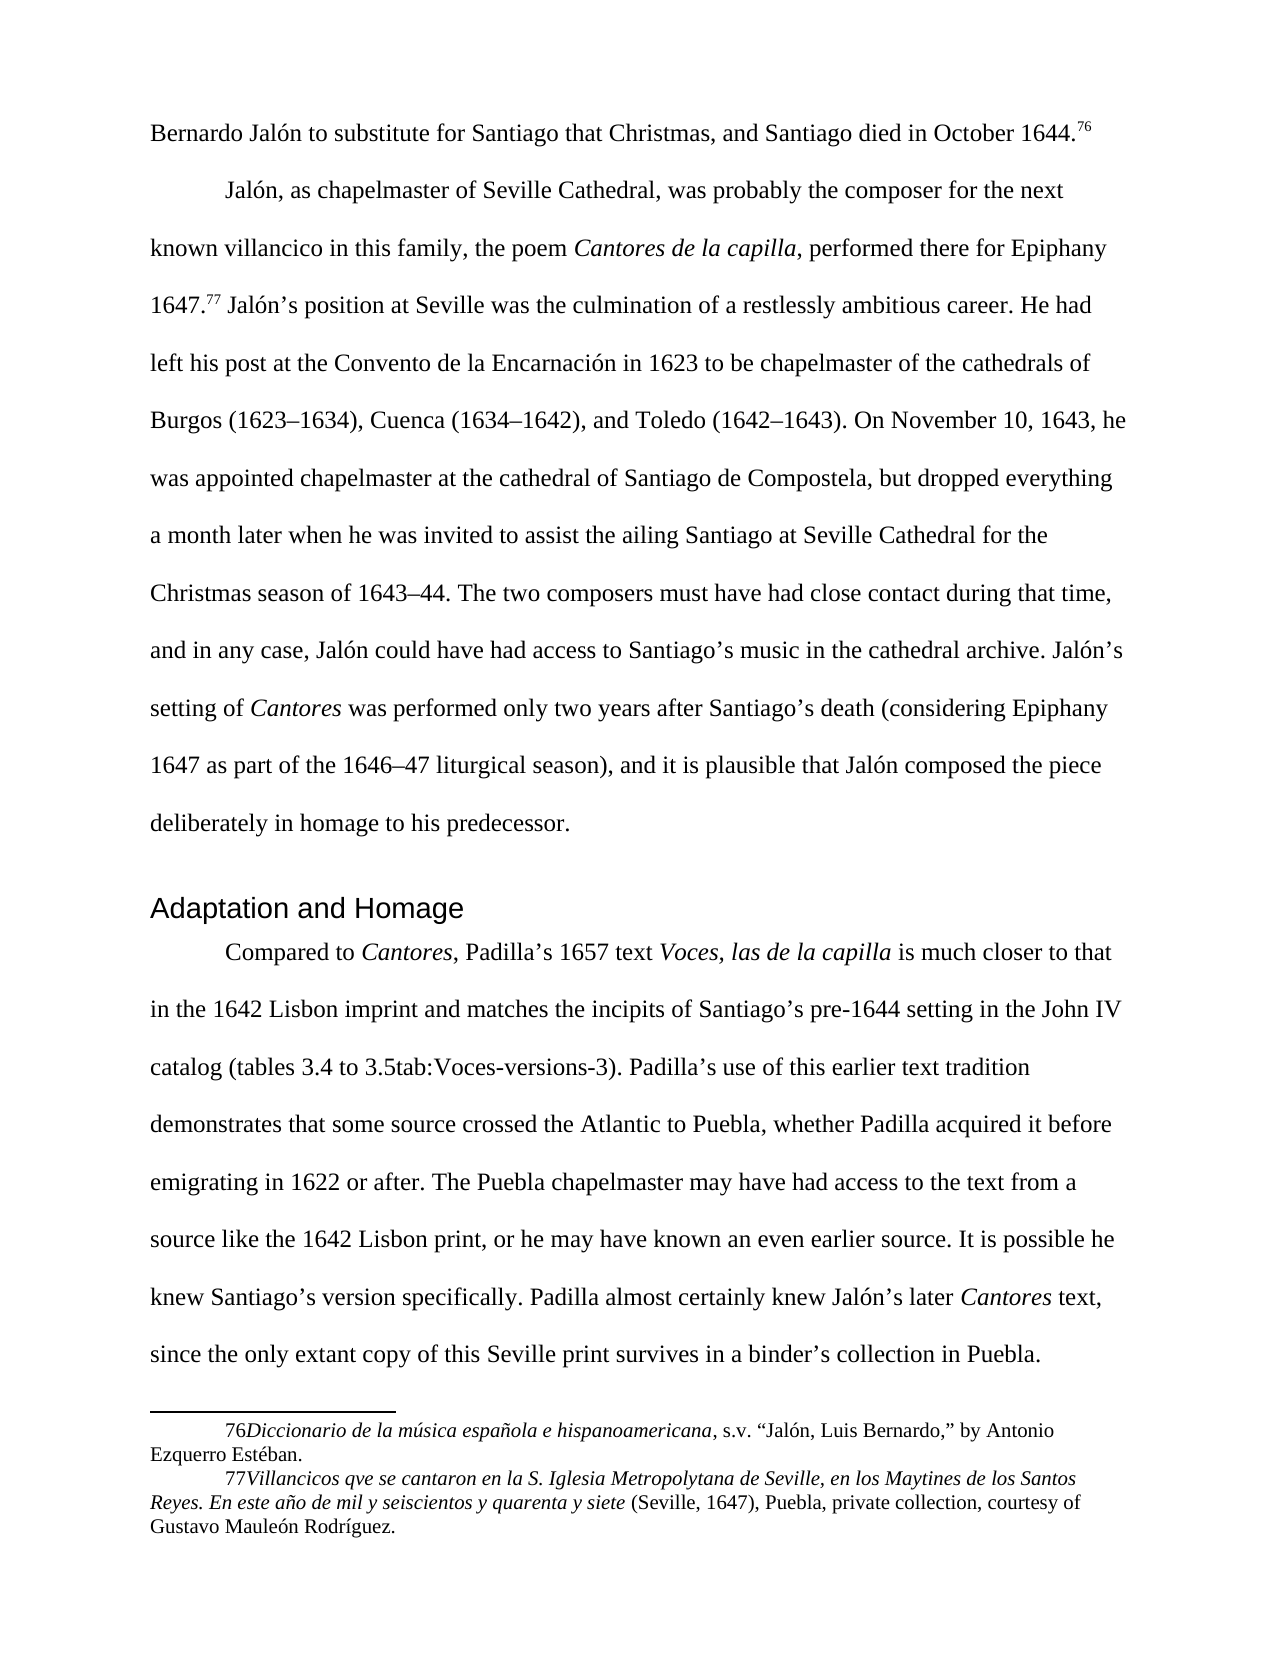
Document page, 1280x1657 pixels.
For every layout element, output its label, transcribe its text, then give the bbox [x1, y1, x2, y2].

text Bernardo Jalón to substitute for Santiago that Christmas, and Santiago died in October 1644. [150, 118, 1130, 147]
text Compared to Cantores, Padilla’s 1657 text Voces, las de la capilla is much closer to that in the 1642 Lisbon imprint and matches the incipits of Santiago’s pre-1644 setting in the John IV catalog (tables 3.4 to 3.5tab:Voces-versions-3). Padilla’s use of this earlier text tradition demonstrates that some source crossed the Atlantic to Puebla, whether Padilla acquired it before emigrating in 1622 or after. The Puebla chapelmaster may have had access to the text from a source like the 1642 Lisbon print, or he may have known an even earlier source. It is possible he knew Santiago’s version specifically. Padilla almost certainly knew Jalón’s later Cantores text, since the only extant copy of this Seville print survives in a binder’s collection in Puebla. [150, 937, 1130, 1368]
text Diccionario de la música española e hispanoamericana, s.v. “Jalón, Luis Bernardo,” by Antonio Ezquerro Estéban. [150, 1418, 1130, 1466]
text Jalón, as chapelmaster of Seville Cathedral, was probably the composer for the next known villancico in this family, the poem Cantores de la capilla, performed there for Epiphany 1647. Jalón’s position at Seville was the culmination of a restlessly ambitious career. He had left his post at the Convento de la Encarnación in 1623 to be chapelmaster of the cathedrals of Burgos (1623–1634), Cuenca (1634–1642), and Toledo (1642–1643). On November 10, 1643, he was appointed chapelmaster at the cathedral of Santiago de Compostela, but dropped everything a month later when he was invited to assist the ailing Santiago at Seville Cathedral for the Christmas season of 1643–44. The two composers must have had close contact during that time, and in any case, Jalón could have had access to Santiago’s music in the cathedral archive. Jalón’s setting of Cantores was performed only two years after Santiago’s death (considering Epiphany 1647 as part of the 1646–47 liturgical season), and it is plausible that Jalón composed the piece deliberately in homage to his predecessor. [150, 176, 1130, 837]
subtitle Adaptation and Homage [150, 891, 1130, 924]
text Villancicos qve se cantaron en la S. Iglesia Metropolytana de Seville, en los Maytines de los Santos Reyes. En este año de mil y seiscientos y quarenta y siete (Seville, 1647), Puebla, private collection, courtesy of Gustavo Mauleón Rodríguez. [150, 1466, 1130, 1538]
